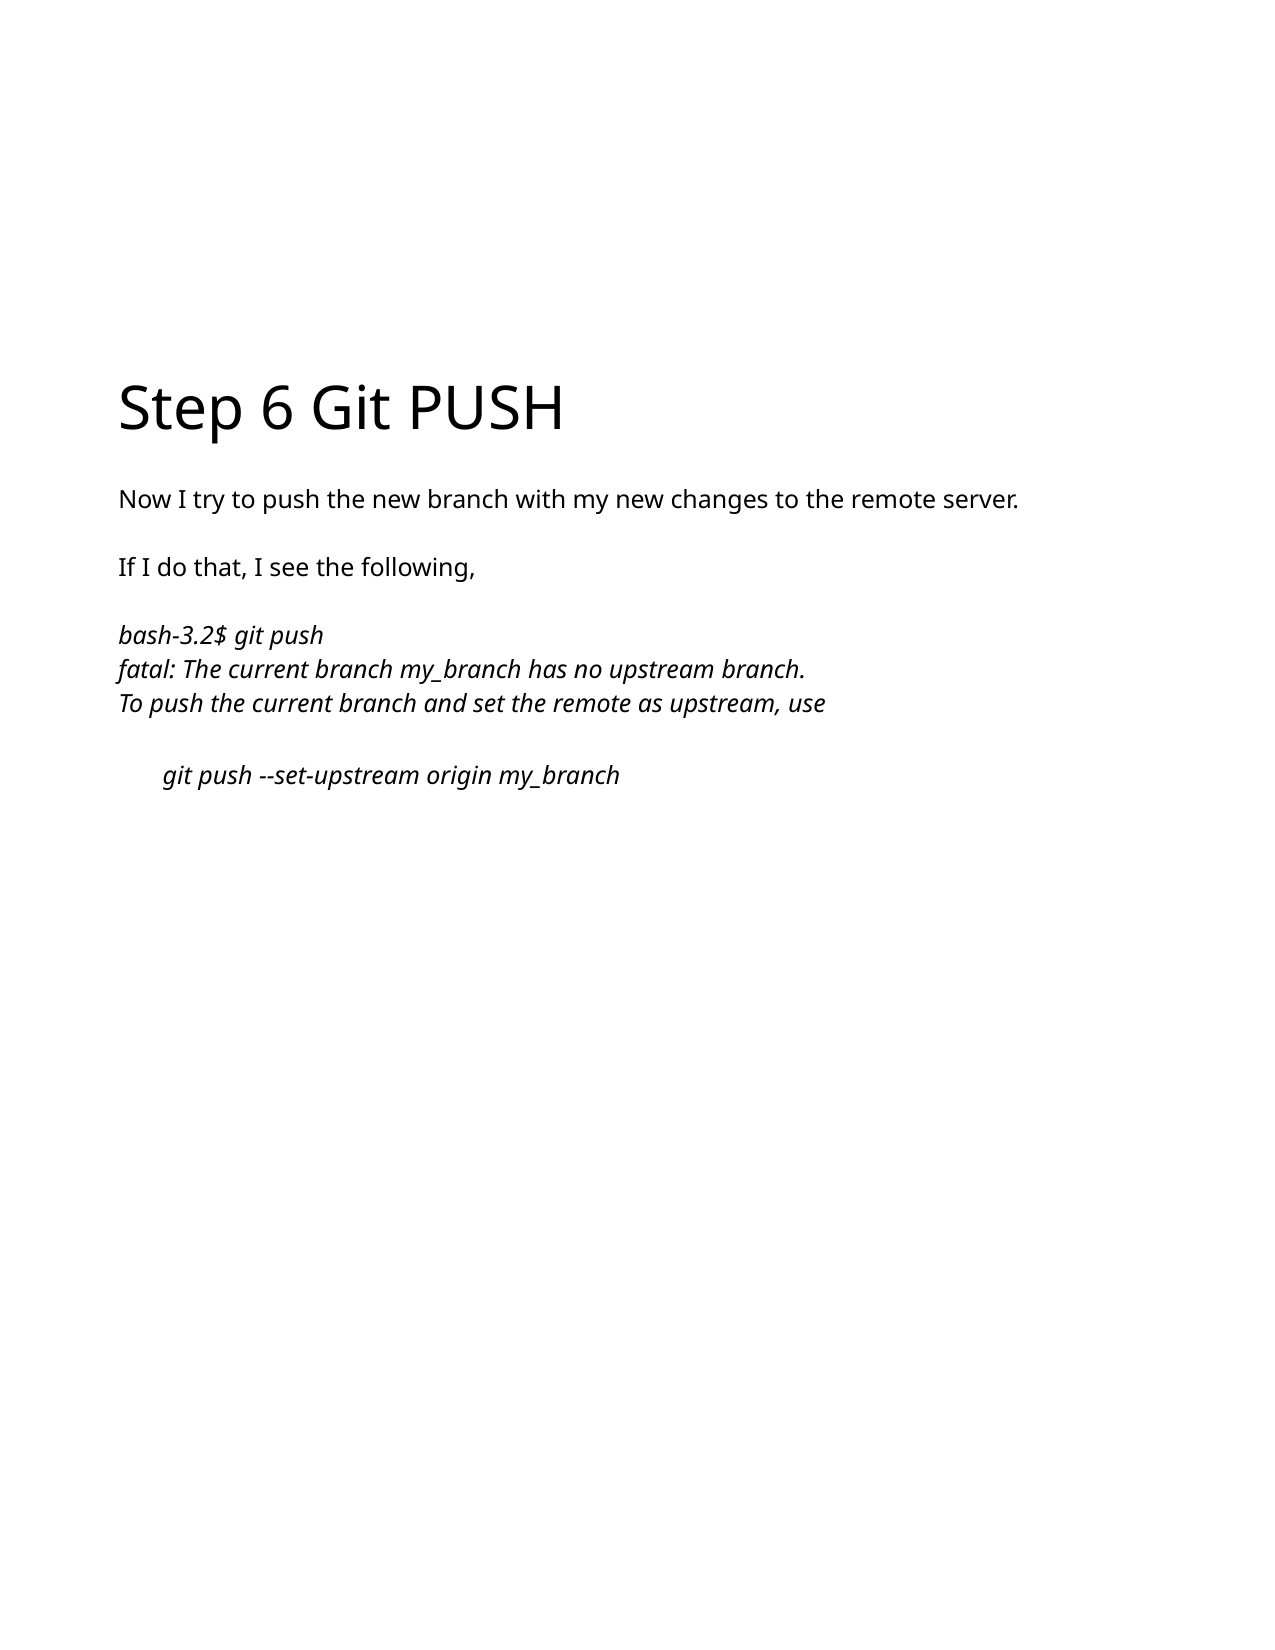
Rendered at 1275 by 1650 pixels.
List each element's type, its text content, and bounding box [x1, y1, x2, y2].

text To push the current branch and set the remote as upstream, use [118, 686, 1157, 720]
text git push --set-upstream origin my_branch [118, 720, 1157, 802]
text fatal: The current branch my_branch has no upstream branch. [118, 652, 1157, 686]
text If I do that, I see the following, [118, 549, 1157, 583]
text Now I try to push the new branch with my new changes to the remote server. [118, 481, 1157, 515]
text Step 6 Git PUSH [118, 365, 1157, 447]
text bash-3.2$ git push [118, 618, 1157, 652]
